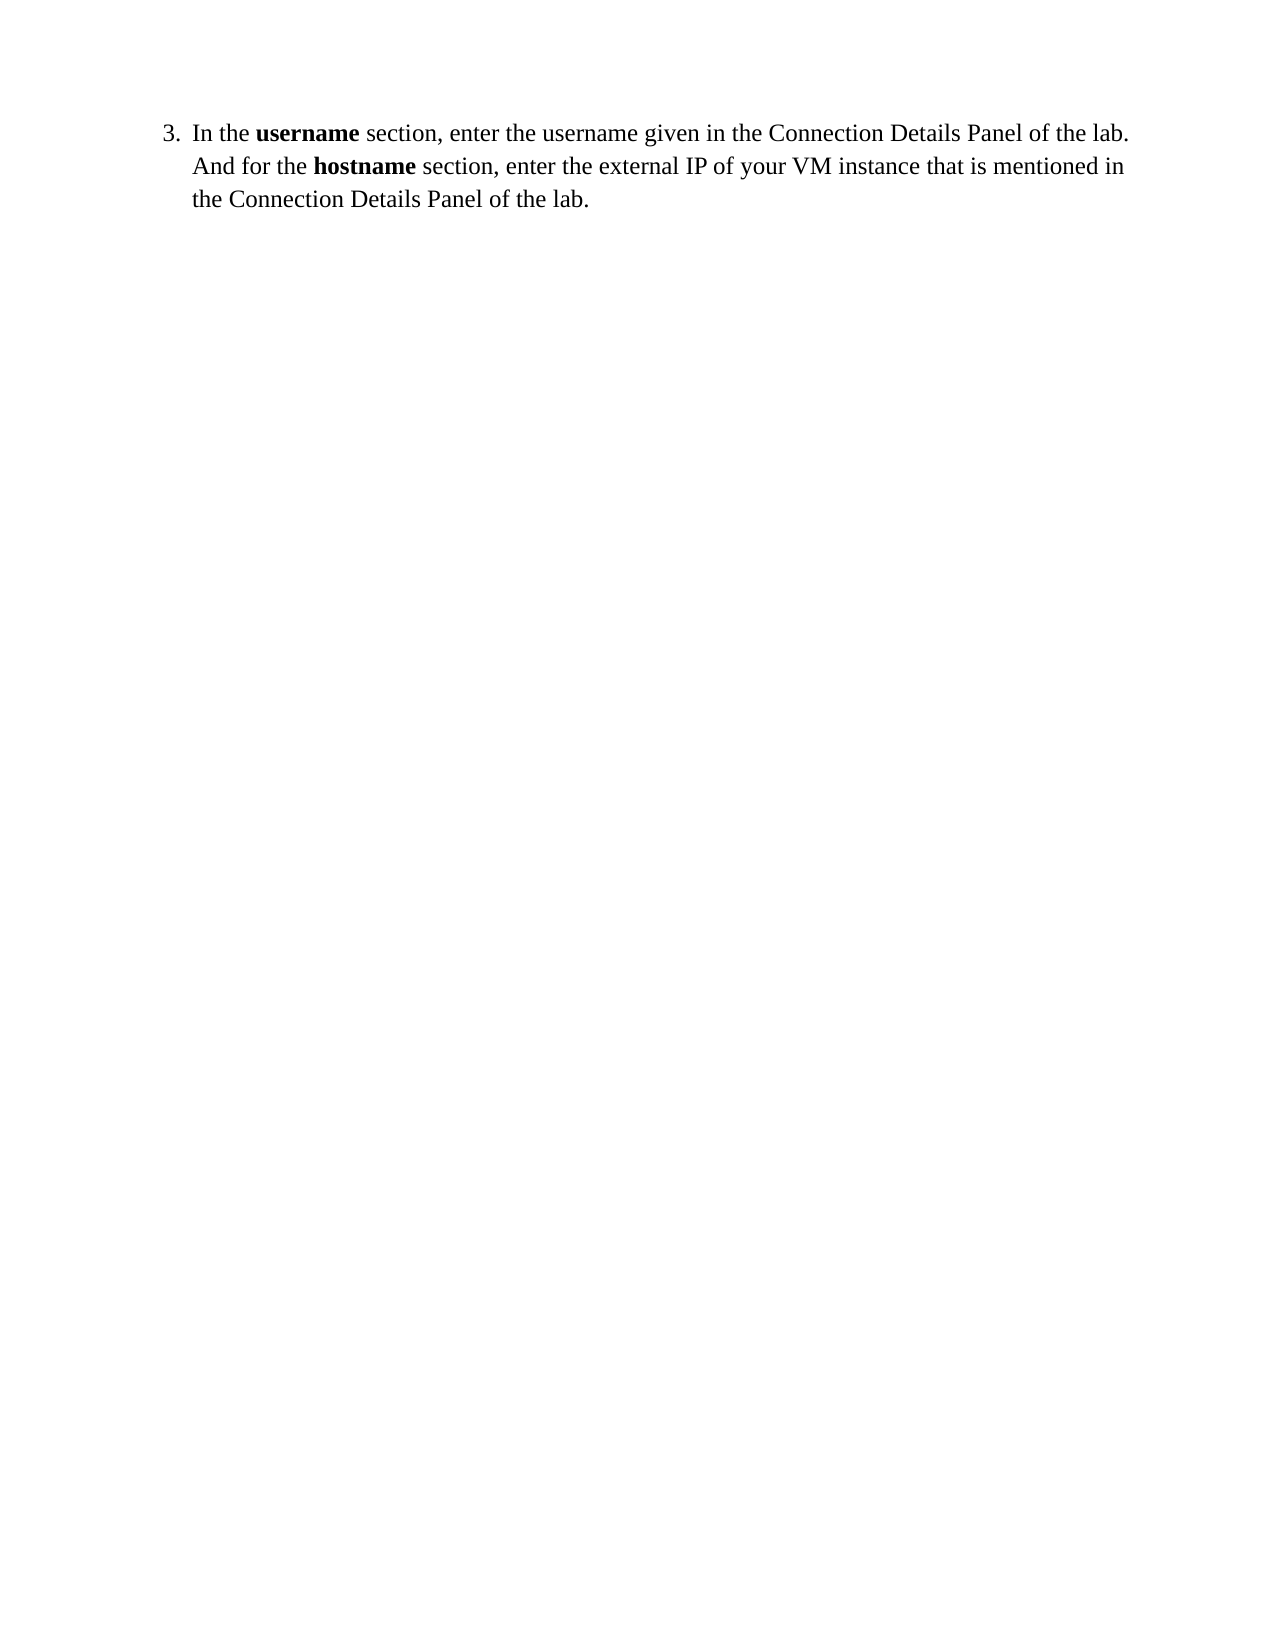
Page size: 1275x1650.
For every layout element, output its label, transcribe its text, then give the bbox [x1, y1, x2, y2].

list In the username section, enter the username given in the Connection Details Panel of the lab. And for the hostname section, enter the external IP of your VM instance that is mentioned in the Connection Details Panel of the lab. [162, 118, 1157, 213]
